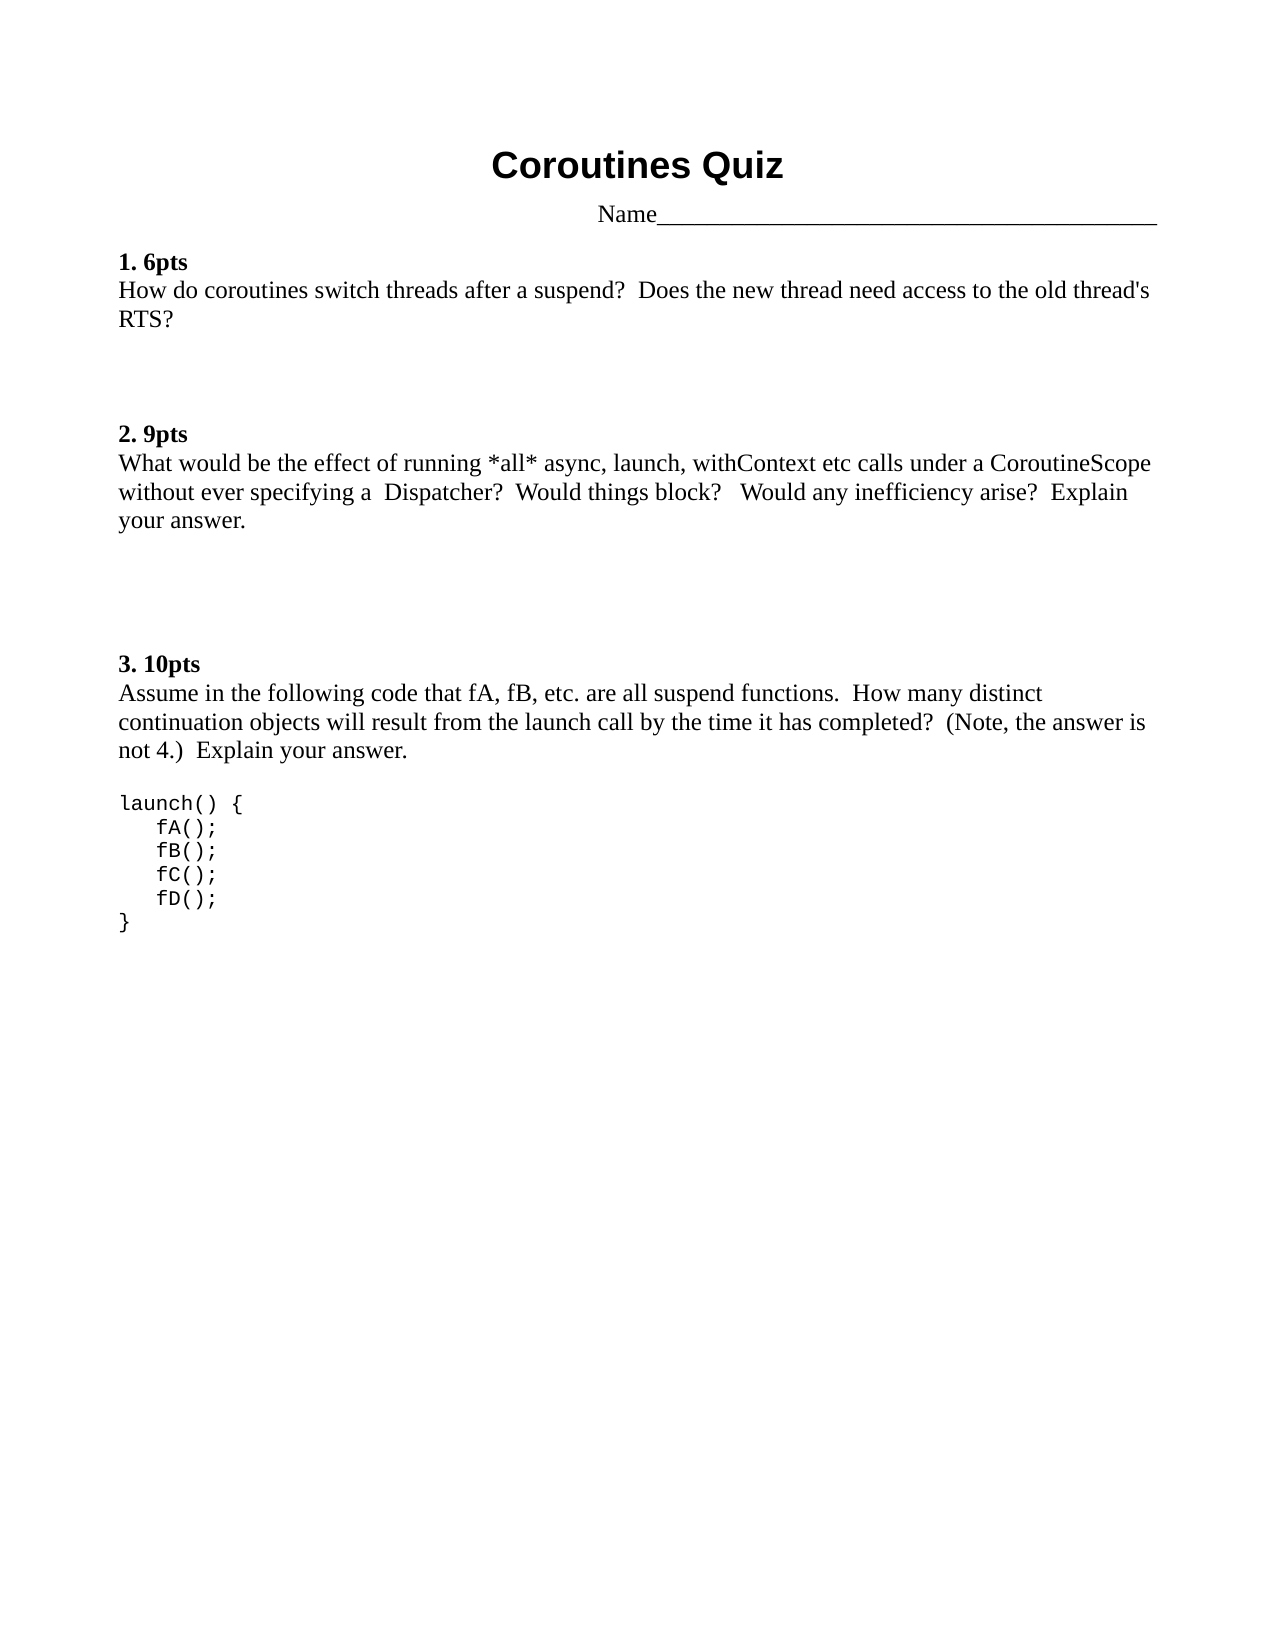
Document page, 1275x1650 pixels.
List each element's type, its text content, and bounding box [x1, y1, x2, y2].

text launch() { [118, 793, 1157, 817]
text Assume in the following code that fA, fB, etc. are all suspend functions. How many distinct continuation objects will result from the launch call by the time it has completed? (Note, the answer is not 4.) Explain your answer. [118, 678, 1157, 764]
text } [118, 911, 1157, 935]
text How do coroutines switch threads after a suspend? Does the new thread need access to the old thread's RTS? [118, 276, 1157, 333]
text fA(); [118, 817, 1157, 840]
text What would be the effect of running *all* async, launch, withContext etc calls under a CoroutineScope without ever specifying a Dispatcher? Would things block? Would any inefficiency arise? Explain your answer. [118, 448, 1157, 534]
subtitle Coroutines Quiz [118, 143, 1157, 187]
text 1. 6pts [118, 247, 1157, 276]
text fD(); [118, 888, 1157, 911]
text Name________________________________________ [118, 199, 1157, 228]
text 2. 9pts [118, 419, 1157, 448]
text 3. 10pts [118, 649, 1157, 678]
text fB(); [118, 840, 1157, 864]
text fC(); [118, 864, 1157, 888]
